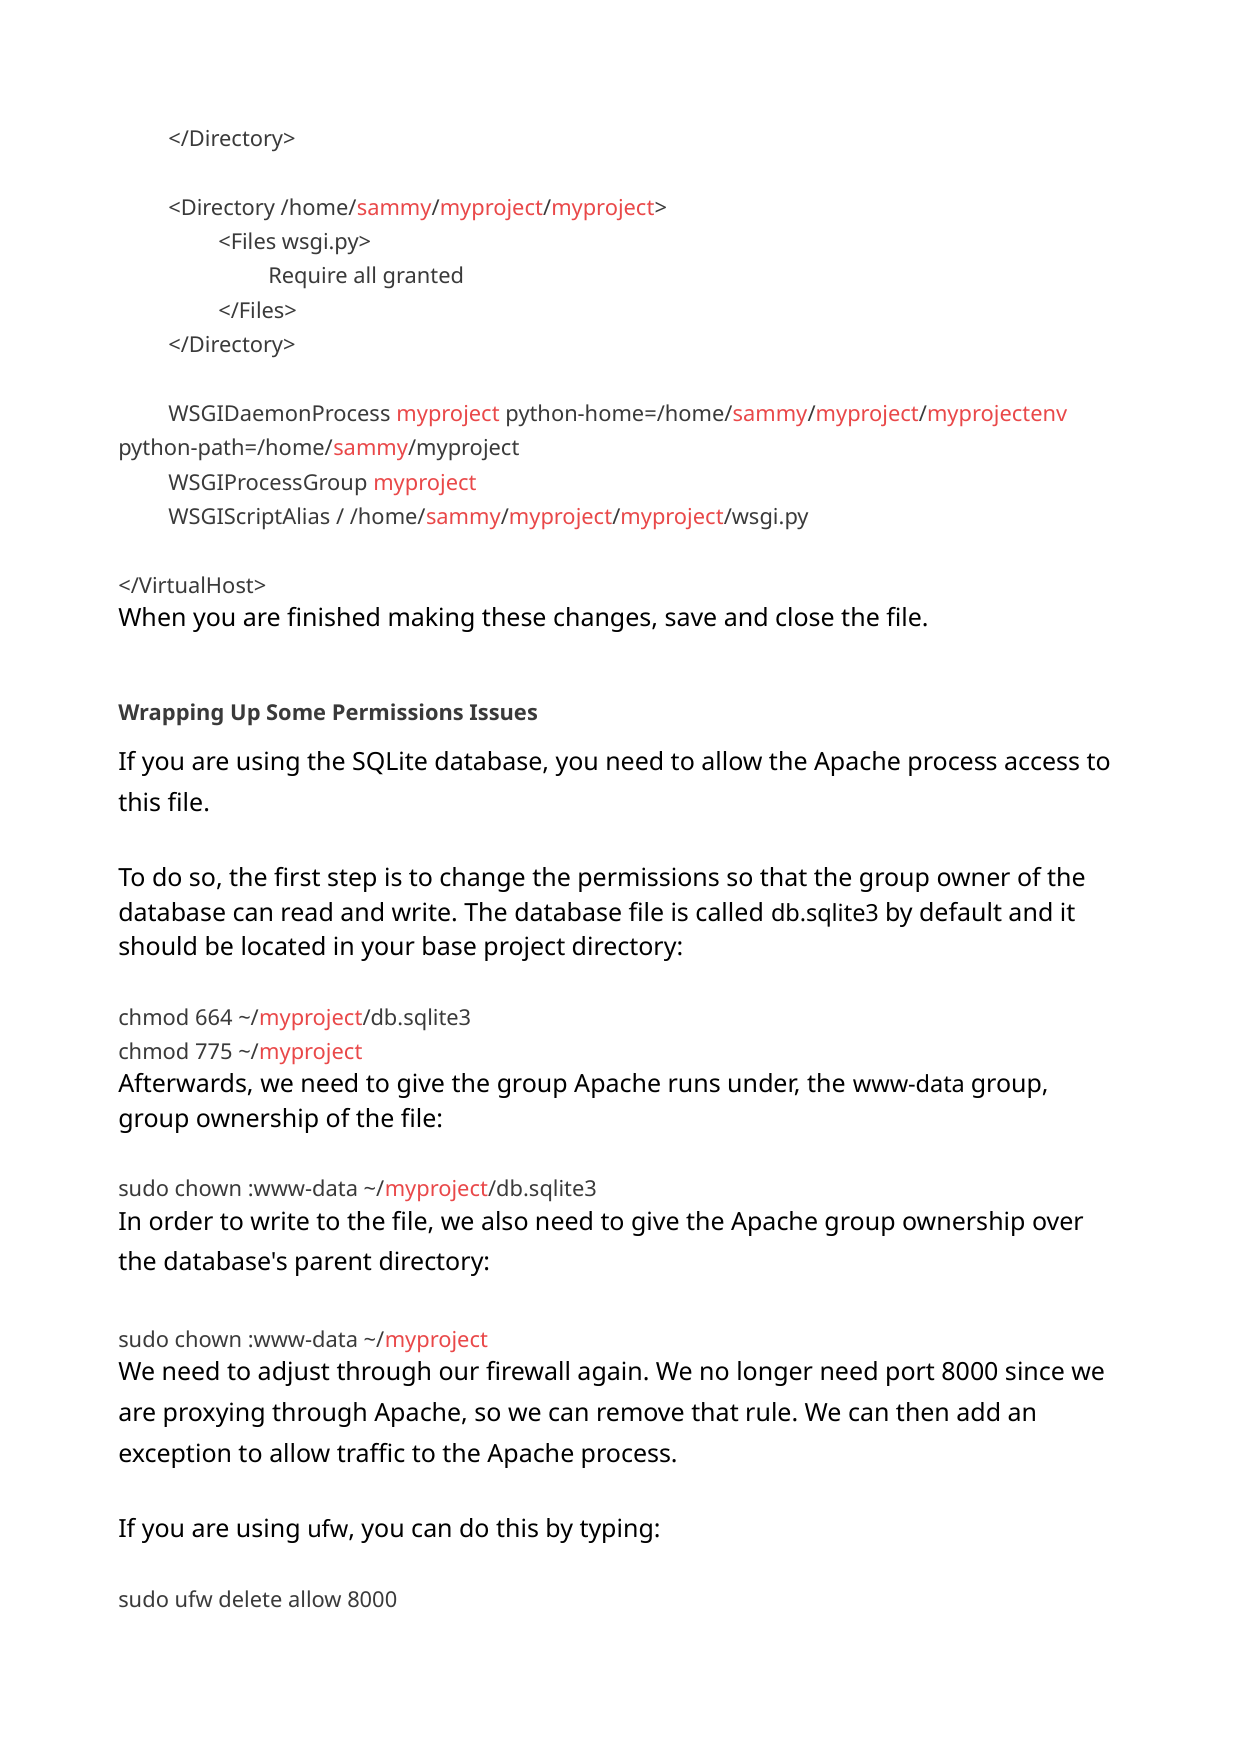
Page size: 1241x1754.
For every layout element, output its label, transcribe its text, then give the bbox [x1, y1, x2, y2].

text sudo ufw delete allow 8000 [118, 1579, 1122, 1614]
text WSGIDaemonProcess myproject python-home=/home/sammy/myproject/myprojectenv python-path=/home/sammy/myproject [118, 393, 1122, 462]
text If you are using the SQLite database, you need to allow the Apache process access to this file. [118, 743, 1122, 818]
text Afterwards, we need to give the group Apache runs under, the www-data group, group ownership of the file: [118, 1066, 1122, 1134]
text </Files> [118, 290, 1122, 324]
text If you are using ufw, you can do this by typing: [118, 1511, 1122, 1545]
text sudo chown :www-data ~/myproject/db.sqlite3 [118, 1169, 1122, 1203]
text When you are finished making these changes, save and close the file. [118, 599, 1122, 633]
subtitle Wrapping Up Some Permissions Issues [118, 696, 1100, 726]
text In order to write to the file, we also need to give the Apache group ownership over the database's parent directory: [118, 1203, 1122, 1278]
text </Directory> [118, 118, 1122, 152]
text To do so, the first step is to change the permissions so that the group owner of the database can read and write. The database file is called db.sqlite3 by default and it should be located in your base project directory: [118, 859, 1122, 963]
text We need to adjust through our firewall again. We no longer need port 8000 since we are proxying through Apache, so we can remove that rule. We can then add an exception to allow traffic to the Apache process. [118, 1354, 1122, 1469]
text </Directory> [118, 324, 1122, 359]
text chmod 664 ~/myproject/db.sqlite3 [118, 997, 1122, 1031]
text WSGIProcessGroup myproject [118, 462, 1122, 496]
text chmod 775 ~/myproject [118, 1031, 1122, 1066]
text <Directory /home/sammy/myproject/myproject> [118, 187, 1122, 221]
text Require all granted [118, 256, 1122, 290]
text sudo chown :www-data ~/myproject [118, 1319, 1122, 1354]
text WSGIScriptAlias / /home/sammy/myproject/myproject/wsgi.py [118, 496, 1122, 531]
text <Files wsgi.py> [118, 221, 1122, 256]
text </VirtualHost> [118, 565, 1122, 599]
